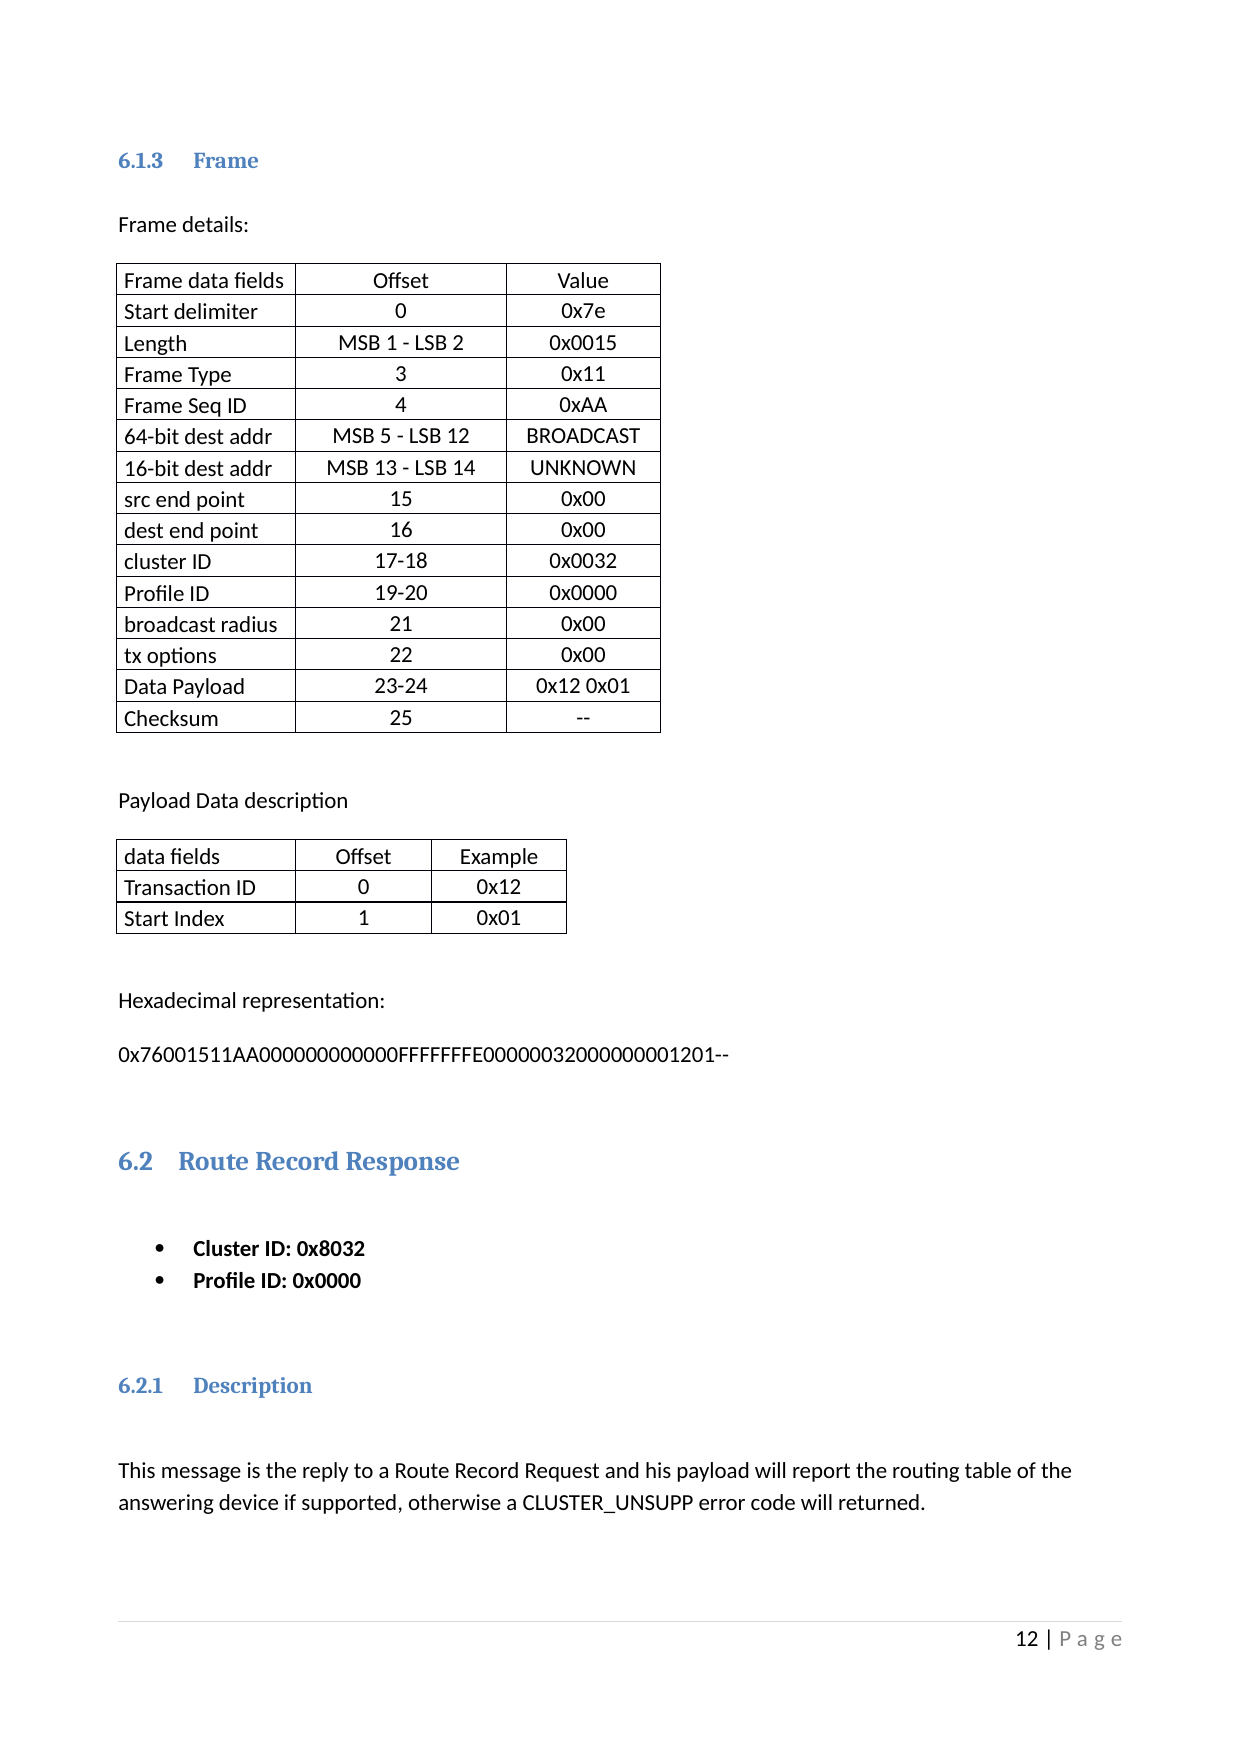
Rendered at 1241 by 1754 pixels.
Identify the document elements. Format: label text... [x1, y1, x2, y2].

table_cell MSB 1 - LSB 2 [296, 327, 506, 357]
table_cell UNKNOWN [507, 452, 660, 482]
table_cell 0x0015 [507, 327, 660, 357]
table_cell 16-bit dest addr [117, 452, 295, 482]
table_cell 21 [296, 608, 506, 638]
text Frame details: [118, 210, 1122, 238]
table_header Offset [296, 264, 506, 294]
table_cell 4 [296, 389, 506, 419]
subtitle Route Record Response [118, 1146, 1122, 1177]
subtitle Description [118, 1373, 1122, 1399]
table_cell 0x7e [507, 295, 660, 326]
table_cell Profile ID [117, 577, 295, 607]
table_cell 0x00 [507, 514, 660, 544]
table_cell MSB 5 - LSB 12 [296, 420, 506, 451]
table_cell 0x00 [507, 483, 660, 513]
table_cell Transaction ID [117, 871, 295, 901]
list Profile ID: 0x0000 [156, 1267, 1122, 1295]
text Payload Data description [118, 786, 1122, 814]
table_cell 0x01 [432, 903, 566, 933]
table_cell 23-24 [296, 670, 506, 701]
table_cell Checksum [117, 702, 295, 732]
table_cell 0x0000 [507, 577, 660, 607]
subtitle Frame [118, 148, 1122, 174]
table_cell 17-18 [296, 545, 506, 576]
table_cell 0x12 [432, 871, 566, 901]
table_cell 15 [296, 483, 506, 513]
table_cell Data Payload [117, 670, 295, 701]
table_cell 3 [296, 358, 506, 388]
table_cell MSB 13 - LSB 14 [296, 452, 506, 482]
table_header Offset [296, 840, 431, 870]
text Hexadecimal representation: [118, 987, 1122, 1015]
table_cell dest end point [117, 514, 295, 544]
table_cell Start Index [117, 903, 295, 933]
table_cell broadcast radius [117, 608, 295, 638]
table_cell 0x12 0x01 [507, 670, 660, 701]
table_cell Frame Type [117, 358, 295, 388]
table_cell cluster ID [117, 545, 295, 576]
table_header Example [432, 840, 566, 870]
table_cell 0x11 [507, 358, 660, 388]
table_cell 25 [296, 702, 506, 732]
table_header Value [507, 264, 660, 294]
table_cell 0 [296, 871, 431, 901]
table_cell 19-20 [296, 577, 506, 607]
table_cell 16 [296, 514, 506, 544]
table_cell 0xAA [507, 389, 660, 419]
table_cell Frame Seq ID [117, 389, 295, 419]
table_cell Length [117, 327, 295, 357]
table_cell 64-bit dest addr [117, 420, 295, 451]
text 0x76001511AA000000000000FFFFFFFE00000032000000001201-- [118, 1040, 1122, 1068]
table_cell src end point [117, 483, 295, 513]
table_header Frame data fields [117, 264, 295, 294]
table_cell 0x00 [507, 608, 660, 638]
table_cell -- [507, 702, 660, 732]
text This message is the reply to a Route Record Request and his payload will report the routing table of the answering device if supported, otherwise a CLUSTER_UNSUPP error code will returned. [118, 1456, 1122, 1516]
list Cluster ID: 0x8032 [156, 1234, 1122, 1262]
table_cell tx options [117, 639, 295, 669]
table_cell 0x00 [507, 639, 660, 669]
table_cell BROADCAST [507, 420, 660, 451]
table_cell 1 [296, 903, 431, 933]
table_cell 0x0032 [507, 545, 660, 576]
table_cell 0 [296, 295, 506, 326]
table_header data fields [117, 840, 295, 870]
table_cell 22 [296, 639, 506, 669]
table_cell Start delimiter [117, 295, 295, 326]
